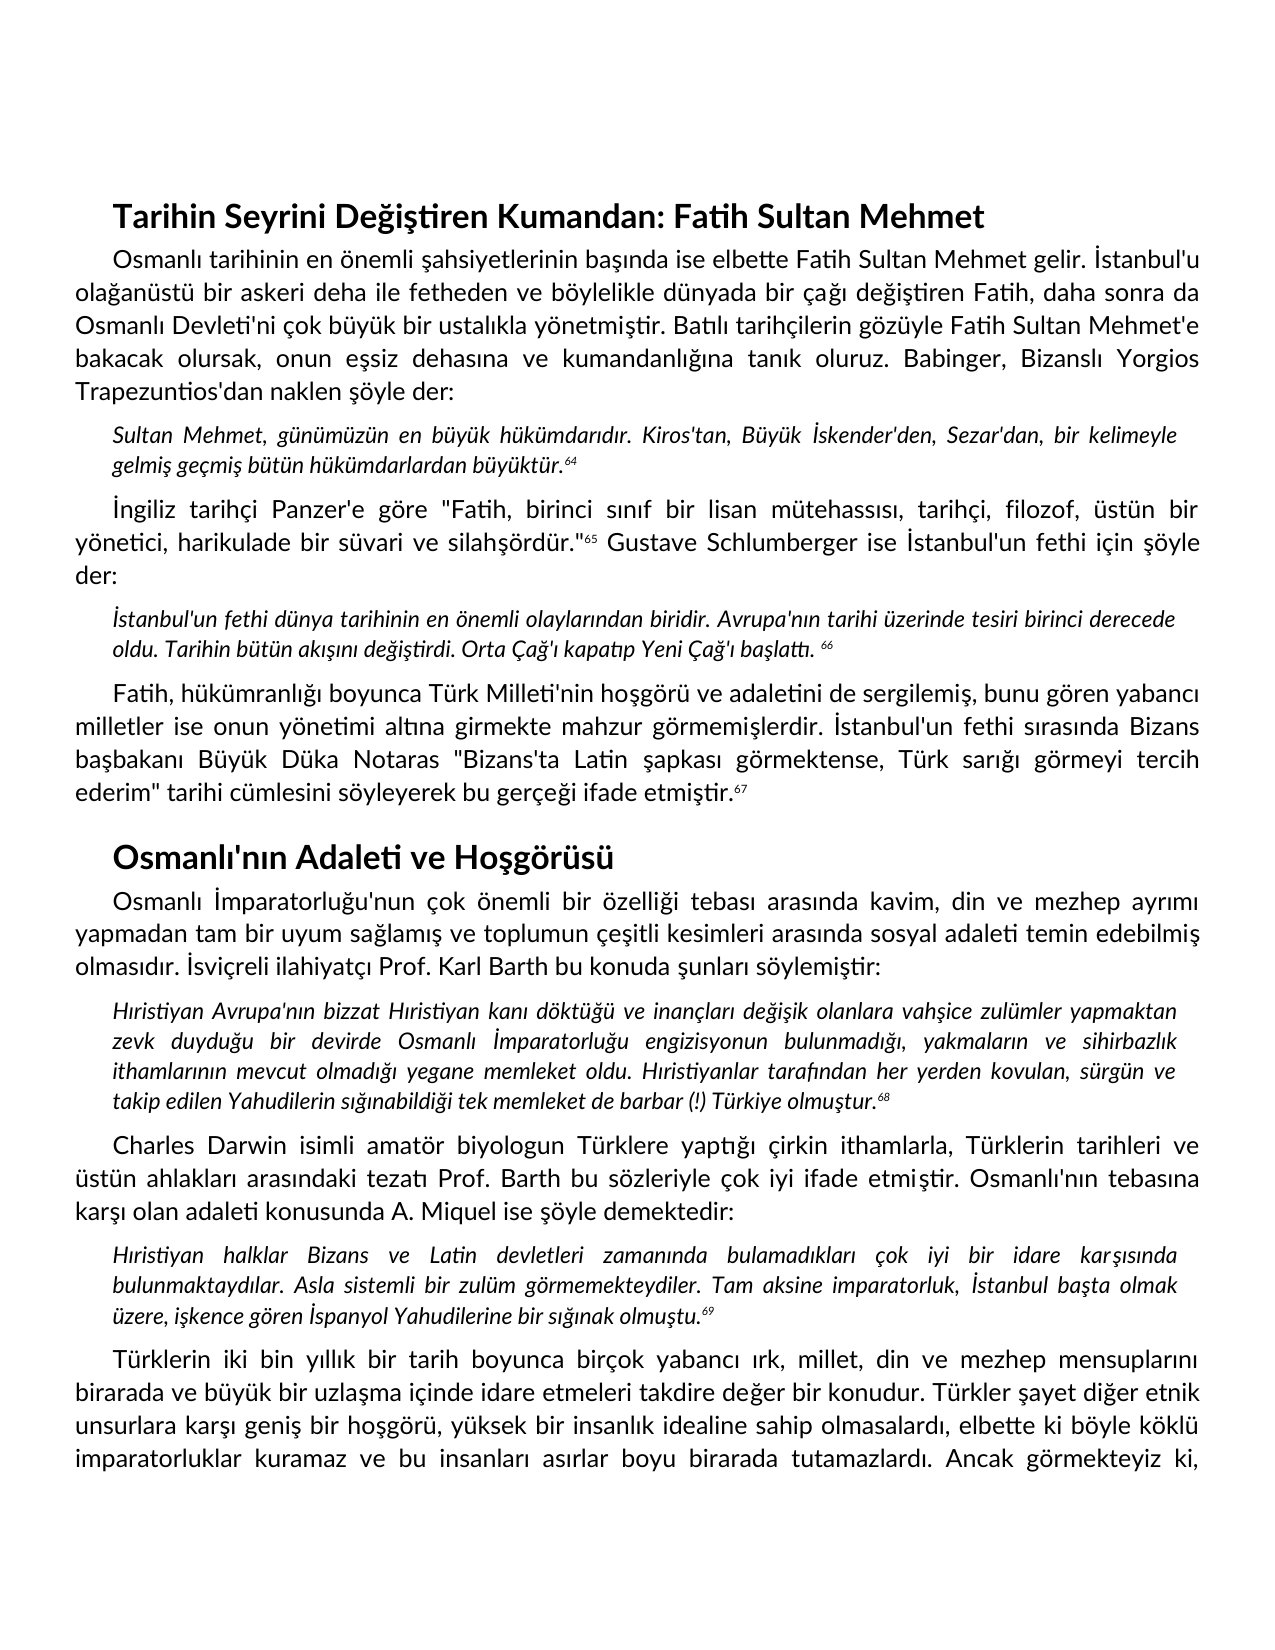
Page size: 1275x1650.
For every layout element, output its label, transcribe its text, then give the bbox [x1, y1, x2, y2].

text Hıristiyan Avrupa'nın bizzat Hıristiyan kanı döktüğü ve inançları değişik olanlara vahşice zulümler yapmaktan zevk duyduğu bir devirde Osmanlı İmparatorluğu engizisyonun bulunmadığı, yakmaların ve sihirbazlık ithamlarının mevcut olmadığı yegane memleket oldu. Hıristiyanlar tarafından her yerden kovulan, sürgün ve takip edilen Yahudilerin sığınabildiği tek memleket de barbar (!) Türkiye olmuştur.68 [112, 996, 1178, 1114]
text Sultan Mehmet, günümüzün en büyük hükümdarıdır. Kiros'tan, Büyük İskender'den, Sezar'dan, bir kelimeyle gelmiş geçmiş bütün hükümdarlardan büyüktür.64 [112, 421, 1178, 478]
text İngiliz tarihçi Panzer'e göre "Fatih, birinci sınıf bir lisan mütehassısı, tarihçi, filozof, üstün bir yönetici, harikulade bir süvari ve silahşördür."65 Gustave Schlumberger ise İstanbul'un fethi için şöyle der: [75, 494, 1200, 589]
text Türklerin iki bin yıllık bir tarih boyunca birçok yabancı ırk, millet, din ve mezhep mensuplarını birarada ve büyük bir uzlaşma içinde idare etmeleri takdire değer bir konudur. Türkler şayet diğer etnik unsurlara karşı geniş bir hoşgörü, yüksek bir insanlık idealine sahip olmasalardı, elbette ki böyle köklü imparatorluklar kuramaz ve bu insanları asırlar boyu birarada tutamazlardı. Ancak görmekteyiz ki, [75, 1344, 1200, 1473]
text Osmanlı tarihinin en önemli şahsiyetlerinin başında ise elbette Fatih Sultan Mehmet gelir. İstanbul'u olağanüstü bir askeri deha ile fetheden ve böylelikle dünyada bir çağı değiştiren Fatih, daha sonra da Osmanlı Devleti'ni çok büyük bir ustalıkla yönetmiştir. Batılı tarihçilerin gözüyle Fatih Sultan Mehmet'e bakacak olursak, onun eşsiz dehasına ve kumandanlığına tanık oluruz. Babinger, Bizanslı Yorgios Trapezuntios'dan naklen şöyle der: [75, 244, 1200, 405]
text Fatih, hükümranlığı boyunca Türk Milleti'nin hoşgörü ve adaletini de sergilemiş, bunu gören yabancı milletler ise onun yönetimi altına girmekte mahzur görmemişlerdir. İstanbul'un fethi sırasında Bizans başbakanı Büyük Düka Notaras "Bizans'ta Latin şapkası görmektense, Türk sarığı görmeyi tercih ederim" tarihi cümlesini söyleyerek bu gerçeği ifade etmiştir.67 [75, 678, 1200, 807]
subtitle Tarihin Seyrini Değiştiren Kumandan: Fatih Sultan Mehmet [112, 195, 1200, 235]
text Charles Darwin isimli amatör biyologun Türklere yaptığı çirkin ithamlarla, Türklerin tarihleri ve üstün ahlakları arasındaki tezatı Prof. Barth bu sözleriyle çok iyi ifade etmiştir. Osmanlı'nın tebasına karşı olan adaleti konusunda A. Miquel ise şöyle demektedir: [75, 1130, 1200, 1226]
subtitle Osmanlı'nın Adaleti ve Hoşgörüsü [112, 837, 1200, 877]
text Osmanlı İmparatorluğu'nun çok önemli bir özelliği tebası arasında kavim, din ve mezhep ayrımı yapmadan tam bir uyum sağlamış ve toplumun çeşitli kesimleri arasında sosyal adaleti temin edebilmiş olmasıdır. İsviçreli ilahiyatçı Prof. Karl Barth bu konuda şunları söylemiştir: [75, 885, 1200, 981]
text İstanbul'un fethi dünya tarihinin en önemli olaylarından biridir. Avrupa'nın tarihi üzerinde tesiri birinci derecede oldu. Tarihin bütün akışını değiştirdi. Orta Çağ'ı kapatıp Yeni Çağ'ı başlattı. 66 [112, 605, 1178, 663]
text Hıristiyan halklar Bizans ve Latin devletleri zamanında bulamadıkları çok iyi bir idare karşısında bulunmaktaydılar. Asla sistemli bir zulüm görmemekteydiler. Tam aksine imparatorluk, İstanbul başta olmak üzere, işkence gören İspanyol Yahudilerine bir sığınak olmuştu.69 [112, 1241, 1178, 1329]
